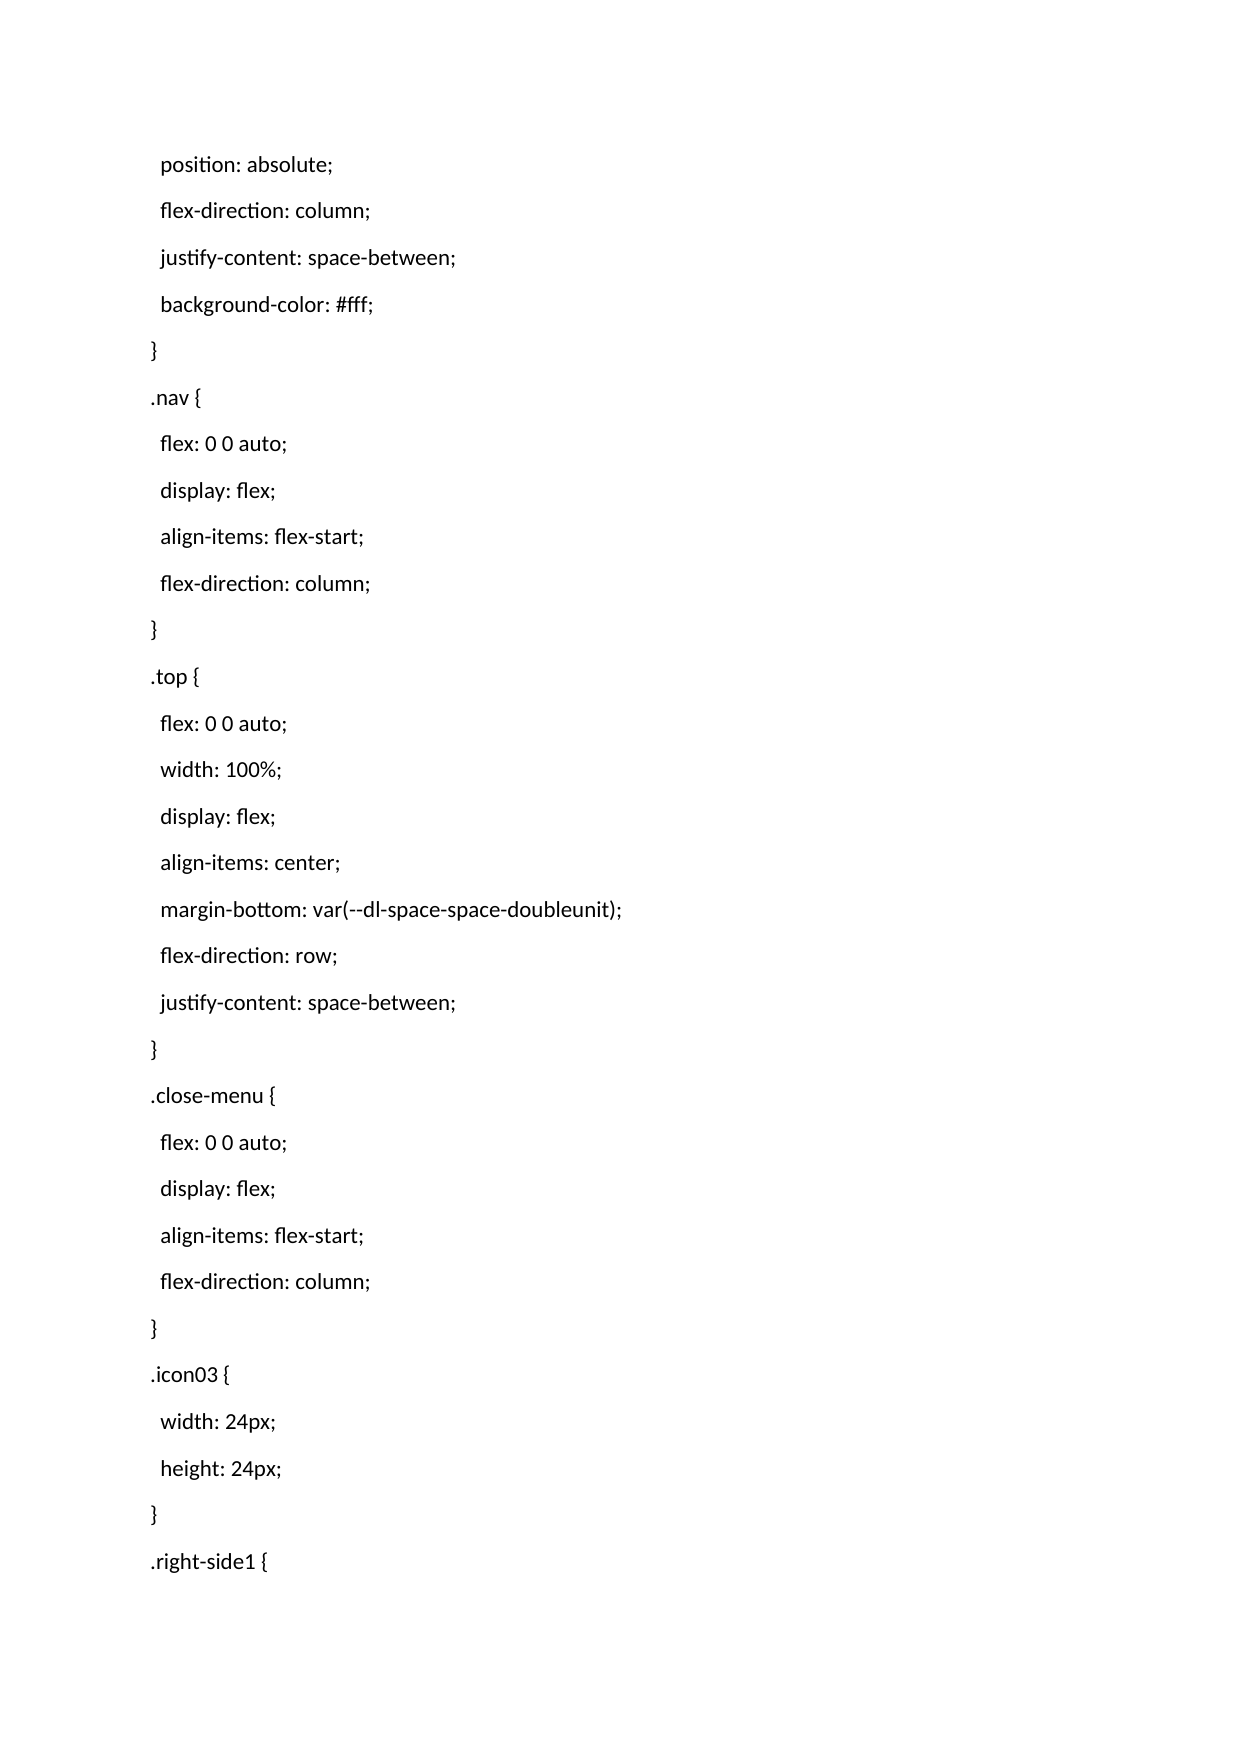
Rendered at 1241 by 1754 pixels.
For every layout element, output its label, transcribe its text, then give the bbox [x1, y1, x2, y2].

text flex: 0 0 auto; [150, 429, 1090, 457]
text margin-bottom: var(--dl-space-space-doubleunit); [150, 895, 1090, 923]
text } [150, 1314, 1090, 1342]
text justify-content: space-between; [150, 988, 1090, 1016]
text .icon03 { [150, 1361, 1090, 1389]
text width: 24px; [150, 1407, 1090, 1435]
text align-items: center; [150, 848, 1090, 876]
text } [150, 336, 1090, 364]
text .nav { [150, 383, 1090, 411]
text .close-menu { [150, 1081, 1090, 1109]
text width: 100%; [150, 755, 1090, 783]
text flex-direction: column; [150, 197, 1090, 224]
text flex-direction: row; [150, 942, 1090, 969]
text } [150, 616, 1090, 644]
text flex-direction: column; [150, 1267, 1090, 1296]
text flex-direction: column; [150, 569, 1090, 597]
text flex: 0 0 auto; [150, 709, 1090, 737]
text align-items: flex-start; [150, 522, 1090, 551]
text display: flex; [150, 476, 1090, 504]
text } [150, 1500, 1090, 1528]
text .top { [150, 662, 1090, 690]
text } [150, 1035, 1090, 1063]
text display: flex; [150, 802, 1090, 830]
text .right-side1 { [150, 1547, 1090, 1575]
text justify-content: space-between; [150, 243, 1090, 271]
text height: 24px; [150, 1454, 1090, 1482]
text align-items: flex-start; [150, 1221, 1090, 1249]
text display: flex; [150, 1174, 1090, 1202]
text position: absolute; [150, 150, 1090, 178]
text flex: 0 0 auto; [150, 1128, 1090, 1156]
text background-color: #fff; [150, 290, 1090, 318]
